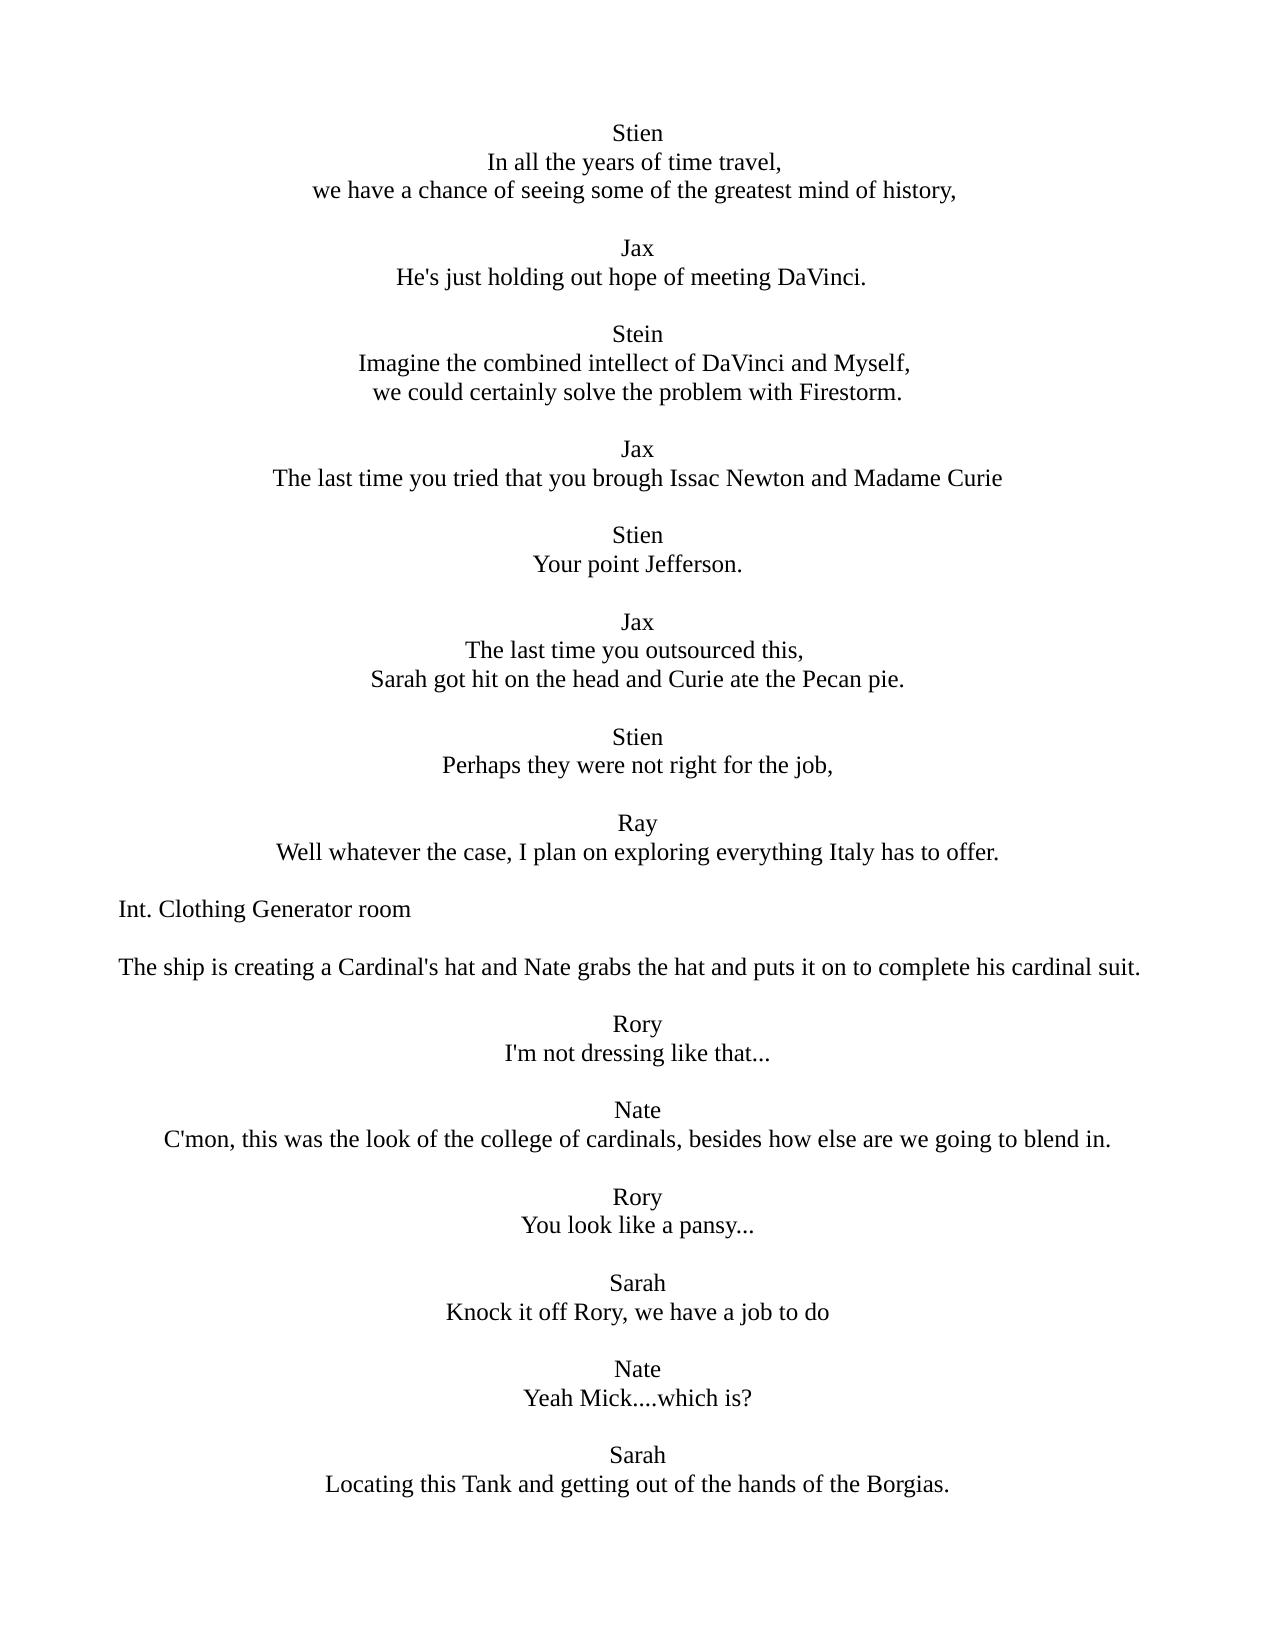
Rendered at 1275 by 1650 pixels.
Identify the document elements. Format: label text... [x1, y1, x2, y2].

text Your point Jefferson. [118, 549, 1157, 578]
text In all the years of time travel, [118, 147, 1157, 176]
text I'm not dressing like that... [118, 1038, 1157, 1067]
text Ray [118, 808, 1157, 837]
text The last time you outsourced this, [118, 636, 1157, 664]
text Stien [118, 722, 1157, 751]
text we could certainly solve the problem with Firestorm. [118, 377, 1157, 406]
text Jax [118, 434, 1157, 463]
text Sarah got hit on the head and Curie ate the Pecan pie. [118, 664, 1157, 693]
text Int. Clothing Generator room [118, 894, 1157, 923]
text Nate [118, 1096, 1157, 1124]
text Imagine the combined intellect of DaVinci and Myself, [118, 348, 1157, 377]
text Stien [118, 118, 1157, 147]
text Knock it off Rory, we have a job to do [118, 1297, 1157, 1326]
text The last time you tried that you brough Issac Newton and Madame Curie [118, 463, 1157, 492]
text You look like a pansy... [118, 1211, 1157, 1239]
text Sarah [118, 1441, 1157, 1469]
text Rory [118, 1009, 1157, 1038]
text The ship is creating a Cardinal's hat and Nate grabs the hat and puts it on to complete his cardinal suit. [118, 952, 1157, 981]
text Jax [118, 233, 1157, 262]
text Sarah [118, 1268, 1157, 1297]
text Locating this Tank and getting out of the hands of the Borgias. [118, 1469, 1157, 1498]
text C'mon, this was the look of the college of cardinals, besides how else are we going to blend in. [118, 1124, 1157, 1153]
text Nate [118, 1354, 1157, 1383]
text Well whatever the case, I plan on exploring everything Italy has to offer. [118, 837, 1157, 866]
text we have a chance of seeing some of the greatest mind of history, [118, 176, 1157, 204]
text Perhaps they were not right for the job, [118, 751, 1157, 779]
text Jax [118, 607, 1157, 636]
text Yeah Mick....which is? [118, 1383, 1157, 1412]
text Rory [118, 1182, 1157, 1211]
text Stein [118, 319, 1157, 348]
text He's just holding out hope of meeting DaVinci. [118, 262, 1157, 291]
text Stien [118, 521, 1157, 549]
